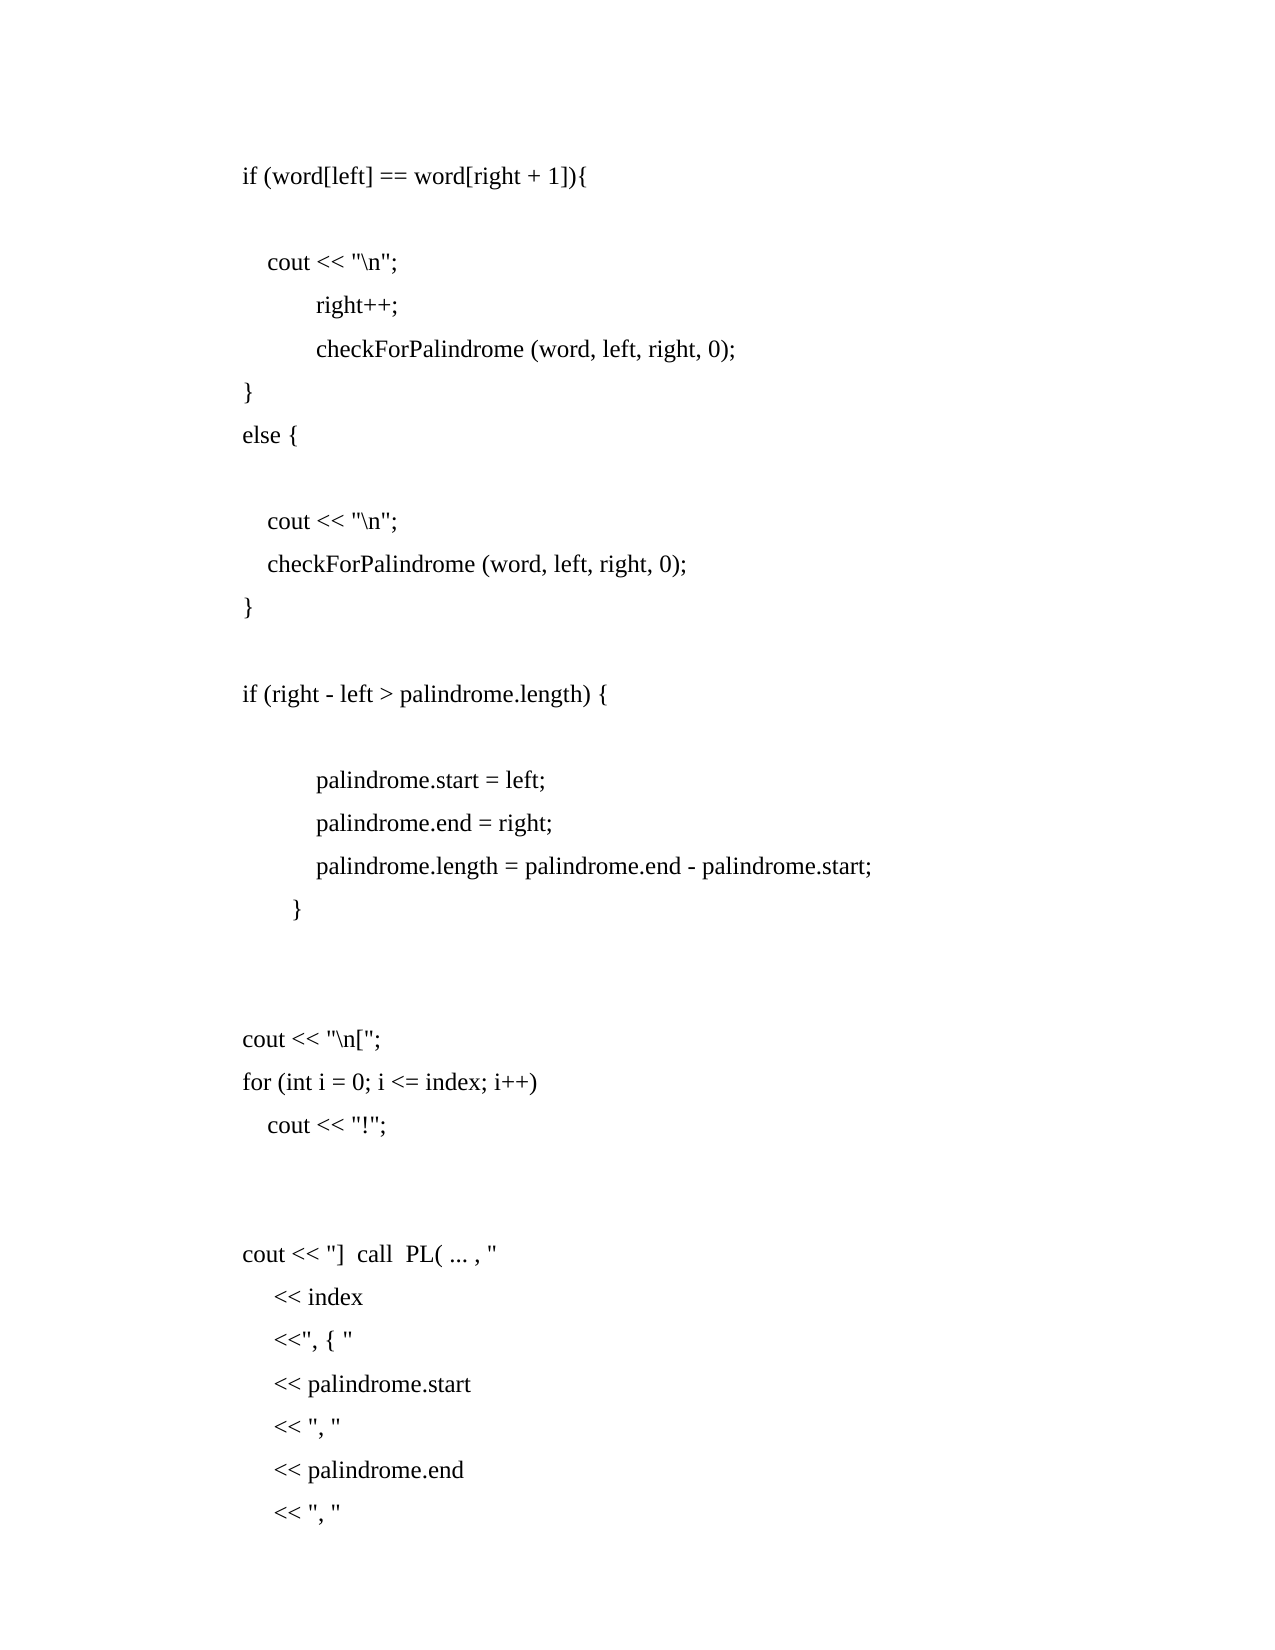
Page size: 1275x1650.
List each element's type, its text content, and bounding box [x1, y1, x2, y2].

text if (right - left > palindrome.length) { [118, 679, 1157, 707]
text << palindrome.start [118, 1369, 1157, 1397]
text << index [118, 1282, 1157, 1311]
text << ", " [118, 1412, 1157, 1441]
text <<", { " [118, 1326, 1157, 1354]
text checkForPalindrome (word, left, right, 0); [118, 334, 1157, 362]
text } [118, 377, 1157, 406]
text cout << "\n"; [118, 506, 1157, 535]
text palindrome.length = palindrome.end - palindrome.start; [118, 851, 1157, 880]
text for (int i = 0; i <= index; i++) [118, 1067, 1157, 1096]
text cout << "] call PL( ... , " [118, 1239, 1157, 1268]
text } [118, 592, 1157, 621]
text right++; [118, 291, 1157, 319]
text << palindrome.end [118, 1455, 1157, 1484]
text cout << "!"; [118, 1110, 1157, 1139]
text palindrome.end = right; [118, 808, 1157, 837]
text } [118, 894, 1157, 923]
text << ", " [118, 1498, 1157, 1527]
text palindrome.start = left; [118, 765, 1157, 794]
text cout << "\n["; [118, 1024, 1157, 1052]
text else { [118, 420, 1157, 449]
text cout << "\n"; [118, 247, 1157, 276]
text if (word[left] == word[right + 1]){ [118, 161, 1157, 190]
text checkForPalindrome (word, left, right, 0); [118, 549, 1157, 578]
